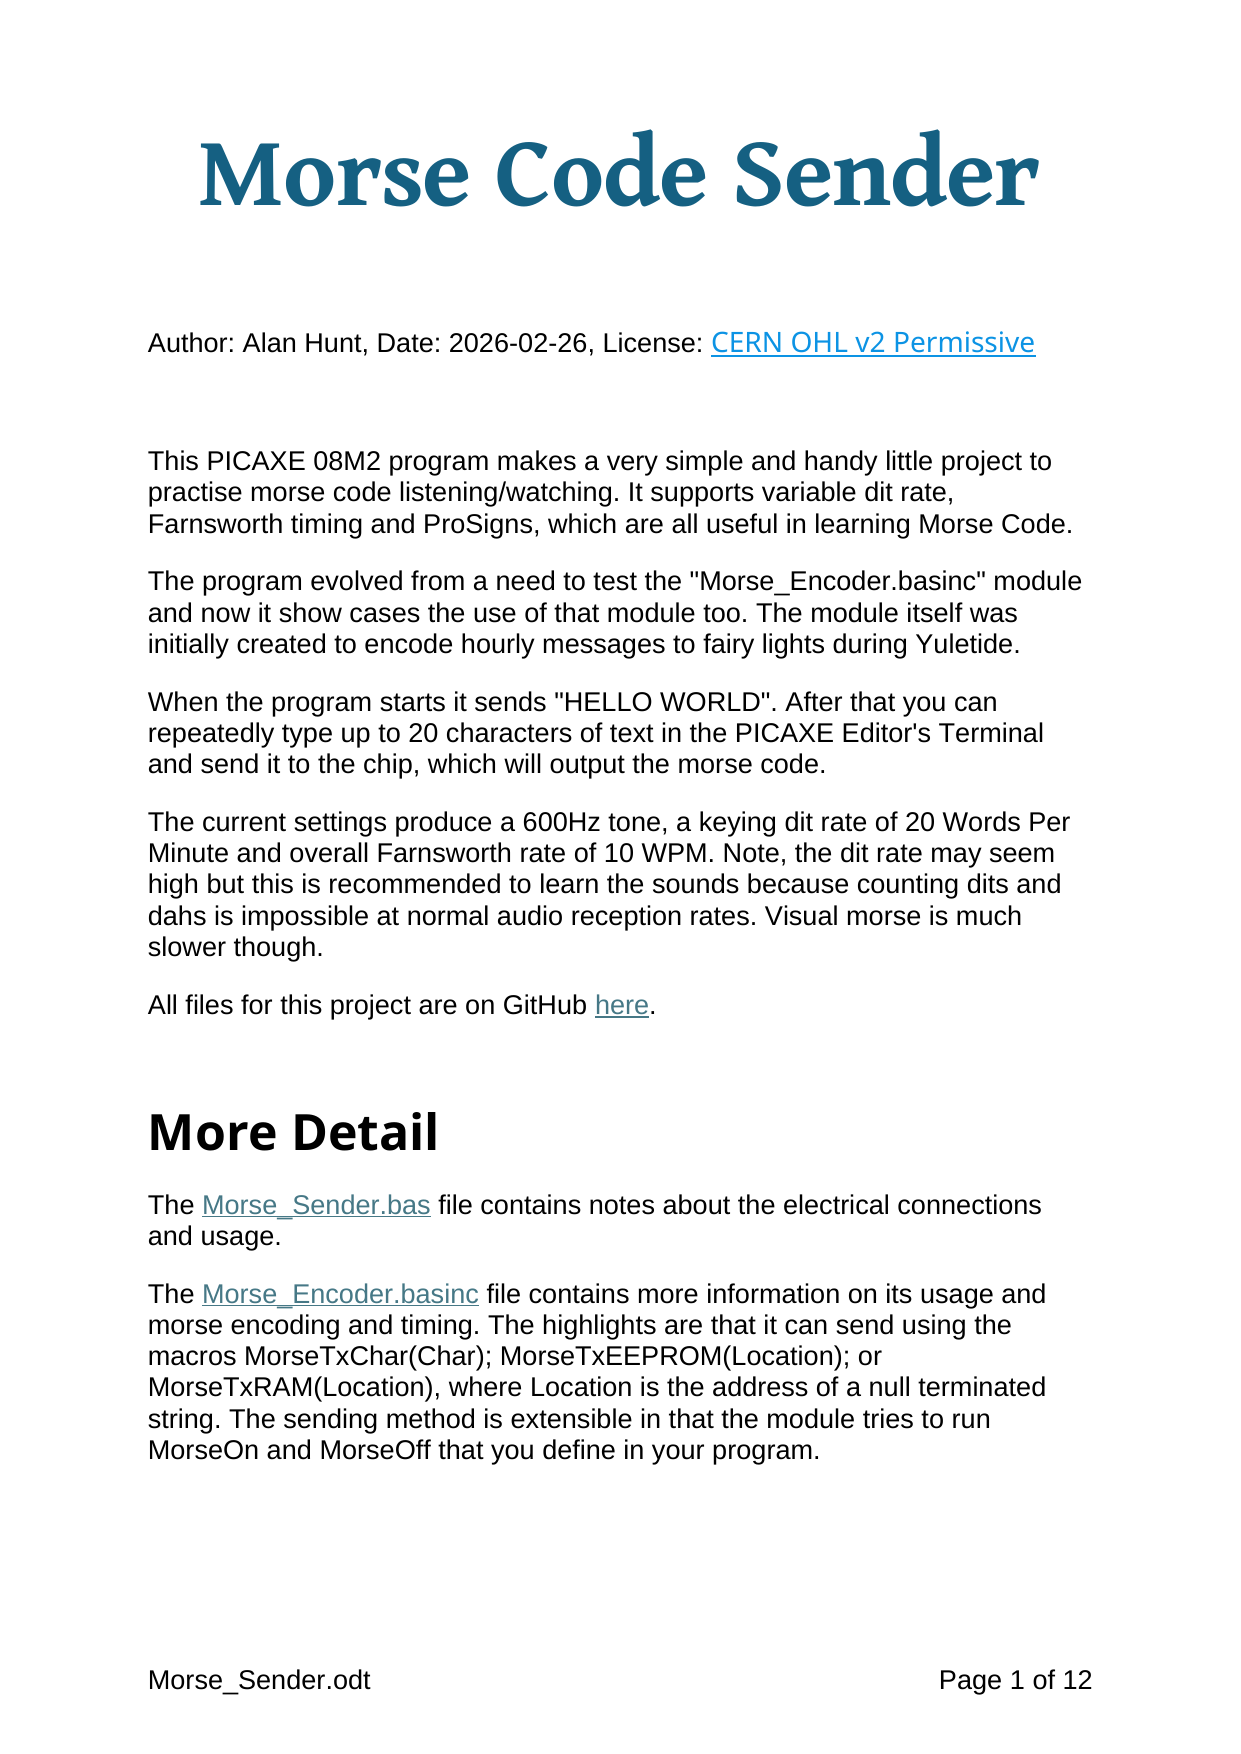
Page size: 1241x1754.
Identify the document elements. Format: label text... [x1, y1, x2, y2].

title Morse Code Sender [148, 118, 1093, 234]
text The current settings produce a 600Hz tone, a keying dit rate of 20 Words Per Minute and overall Farnsworth rate of 10 WPM. Note, the dit rate may seem high but this is recommended to learn the sounds because counting dits and dahs is impossible at normal audio reception rates. Visual morse is much slower though. [148, 806, 1093, 962]
subtitle More Detail [148, 1097, 1093, 1165]
text The Morse_Sender.bas file contains notes about the electrical connections and usage. [148, 1189, 1093, 1251]
text The program evolved from a need to test the "Morse_Encoder.basinc" module and now it show cases the use of that module too. The module itself was initially created to encode hourly messages to fairy lights during Yuletide. [148, 565, 1093, 659]
text When the program starts it sends "HELLO WORLD". After that you can repeatedly type up to 20 characters of text in the PICAXE Editor's Terminal and send it to the chip, which will output the morse code. [148, 686, 1093, 779]
text The Morse_Encoder.basinc file contains more information on its usage and morse encoding and timing. The highlights are that it can send using the macros MorseTxChar(Char); MorseTxEEPROM(Location); or MorseTxRAM(Location), where Location is the address of a null terminated string. The sending method is extensible in that the module tries to run MorseOn and MorseOff that you define in your program. [148, 1278, 1093, 1465]
text Author: Alan Hunt, Date: 2026-02-26, License: CERN OHL v2 Permissive [148, 322, 1093, 361]
text This PICAXE 08M2 program makes a very simple and handy little project to practise morse code listening/watching. It supports variable dit rate, Farnsworth timing and ProSigns, which are all useful in learning Morse Code. [148, 445, 1093, 539]
text All files for this project are on GitHub here. [148, 989, 1093, 1020]
